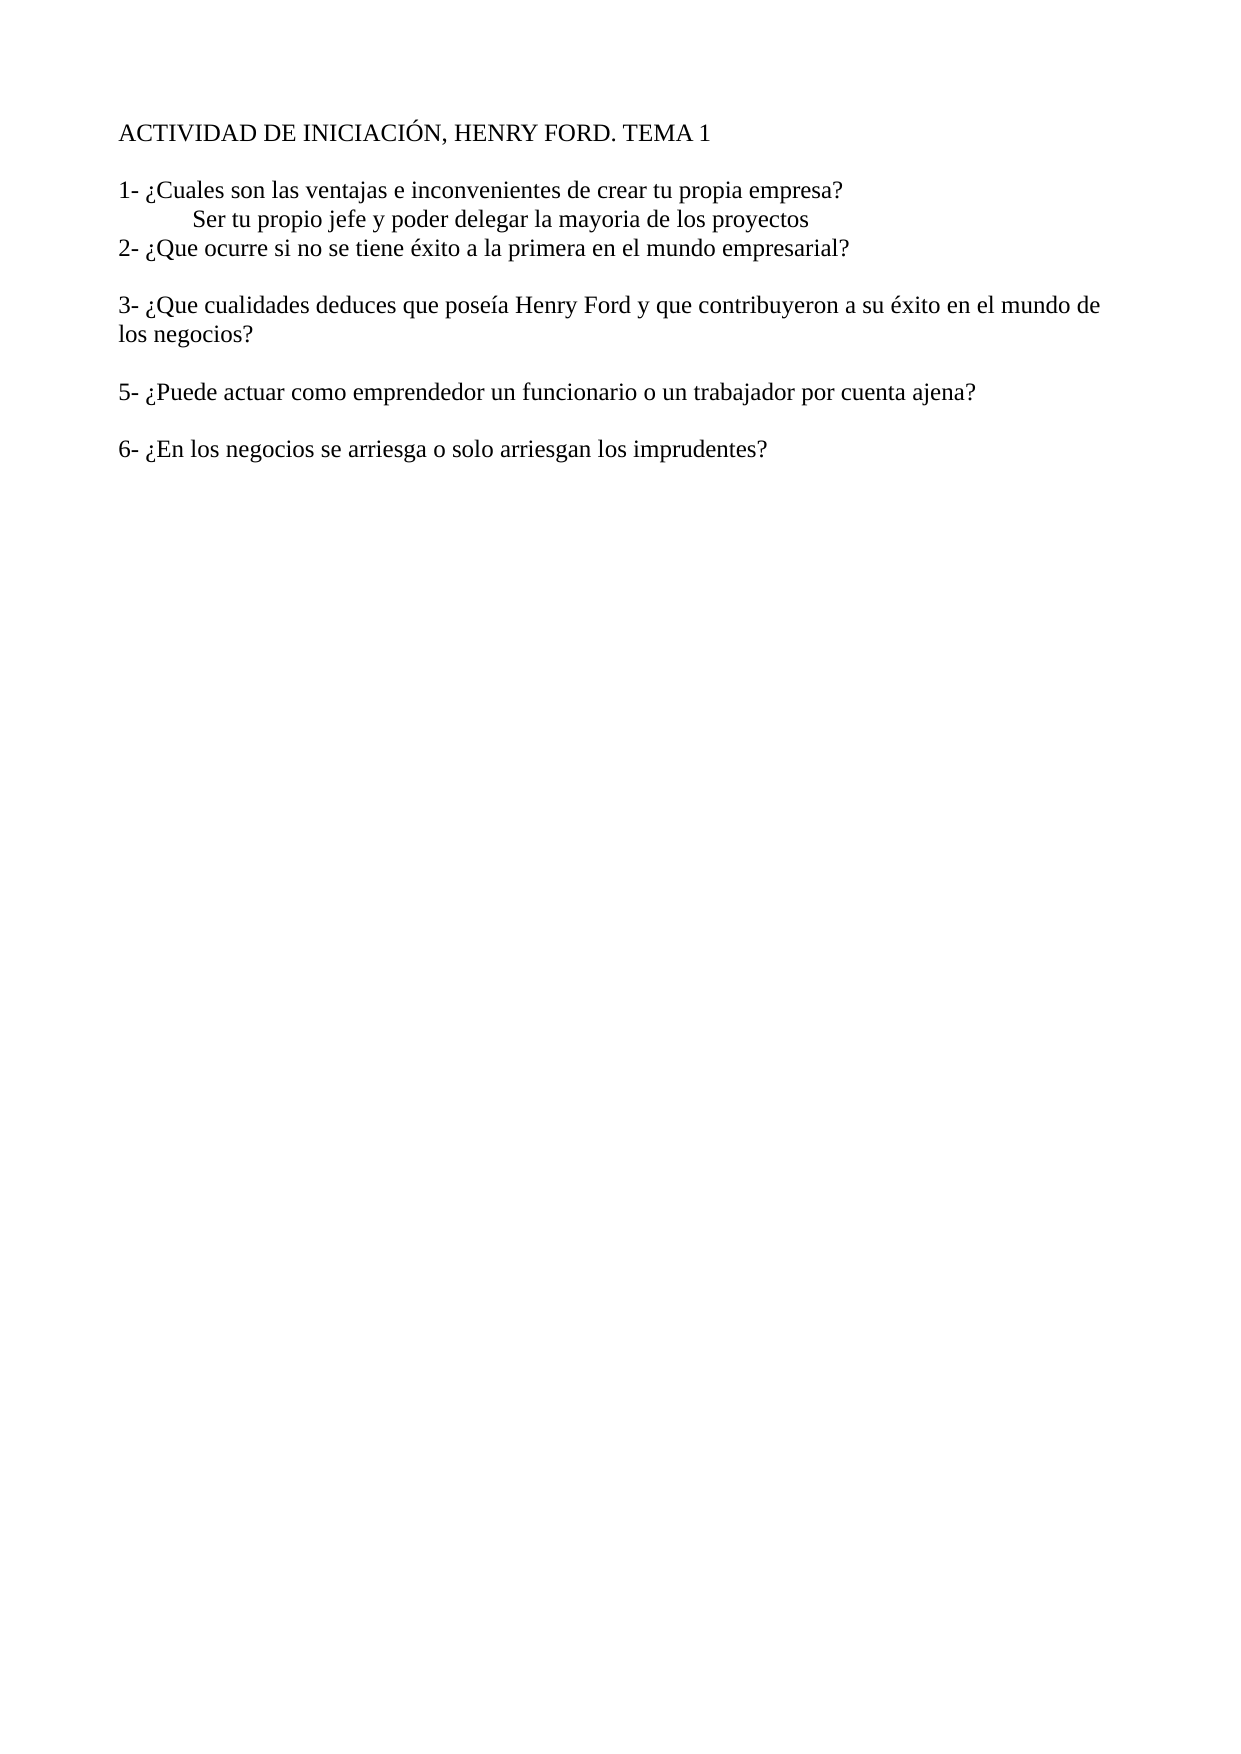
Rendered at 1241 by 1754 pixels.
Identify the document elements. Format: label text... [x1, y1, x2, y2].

text 1- ¿Cuales son las ventajas e inconvenientes de crear tu propia empresa? [118, 176, 1122, 204]
text 3- ¿Que cualidades deduces que poseía Henry Ford y que contribuyeron a su éxito en el mundo de los negocios? [118, 291, 1122, 348]
text 6- ¿En los negocios se arriesga o solo arriesgan los imprudentes? [118, 434, 1122, 463]
text 5- ¿Puede actuar como emprendedor un funcionario o un trabajador por cuenta ajena? [118, 377, 1122, 406]
text ACTIVIDAD DE INICIACIÓN, HENRY FORD. TEMA 1 [118, 118, 1122, 147]
text Ser tu propio jefe y poder delegar la mayoria de los proyectos [118, 204, 1122, 233]
text 2- ¿Que ocurre si no se tiene éxito a la primera en el mundo empresarial? [118, 233, 1122, 262]
